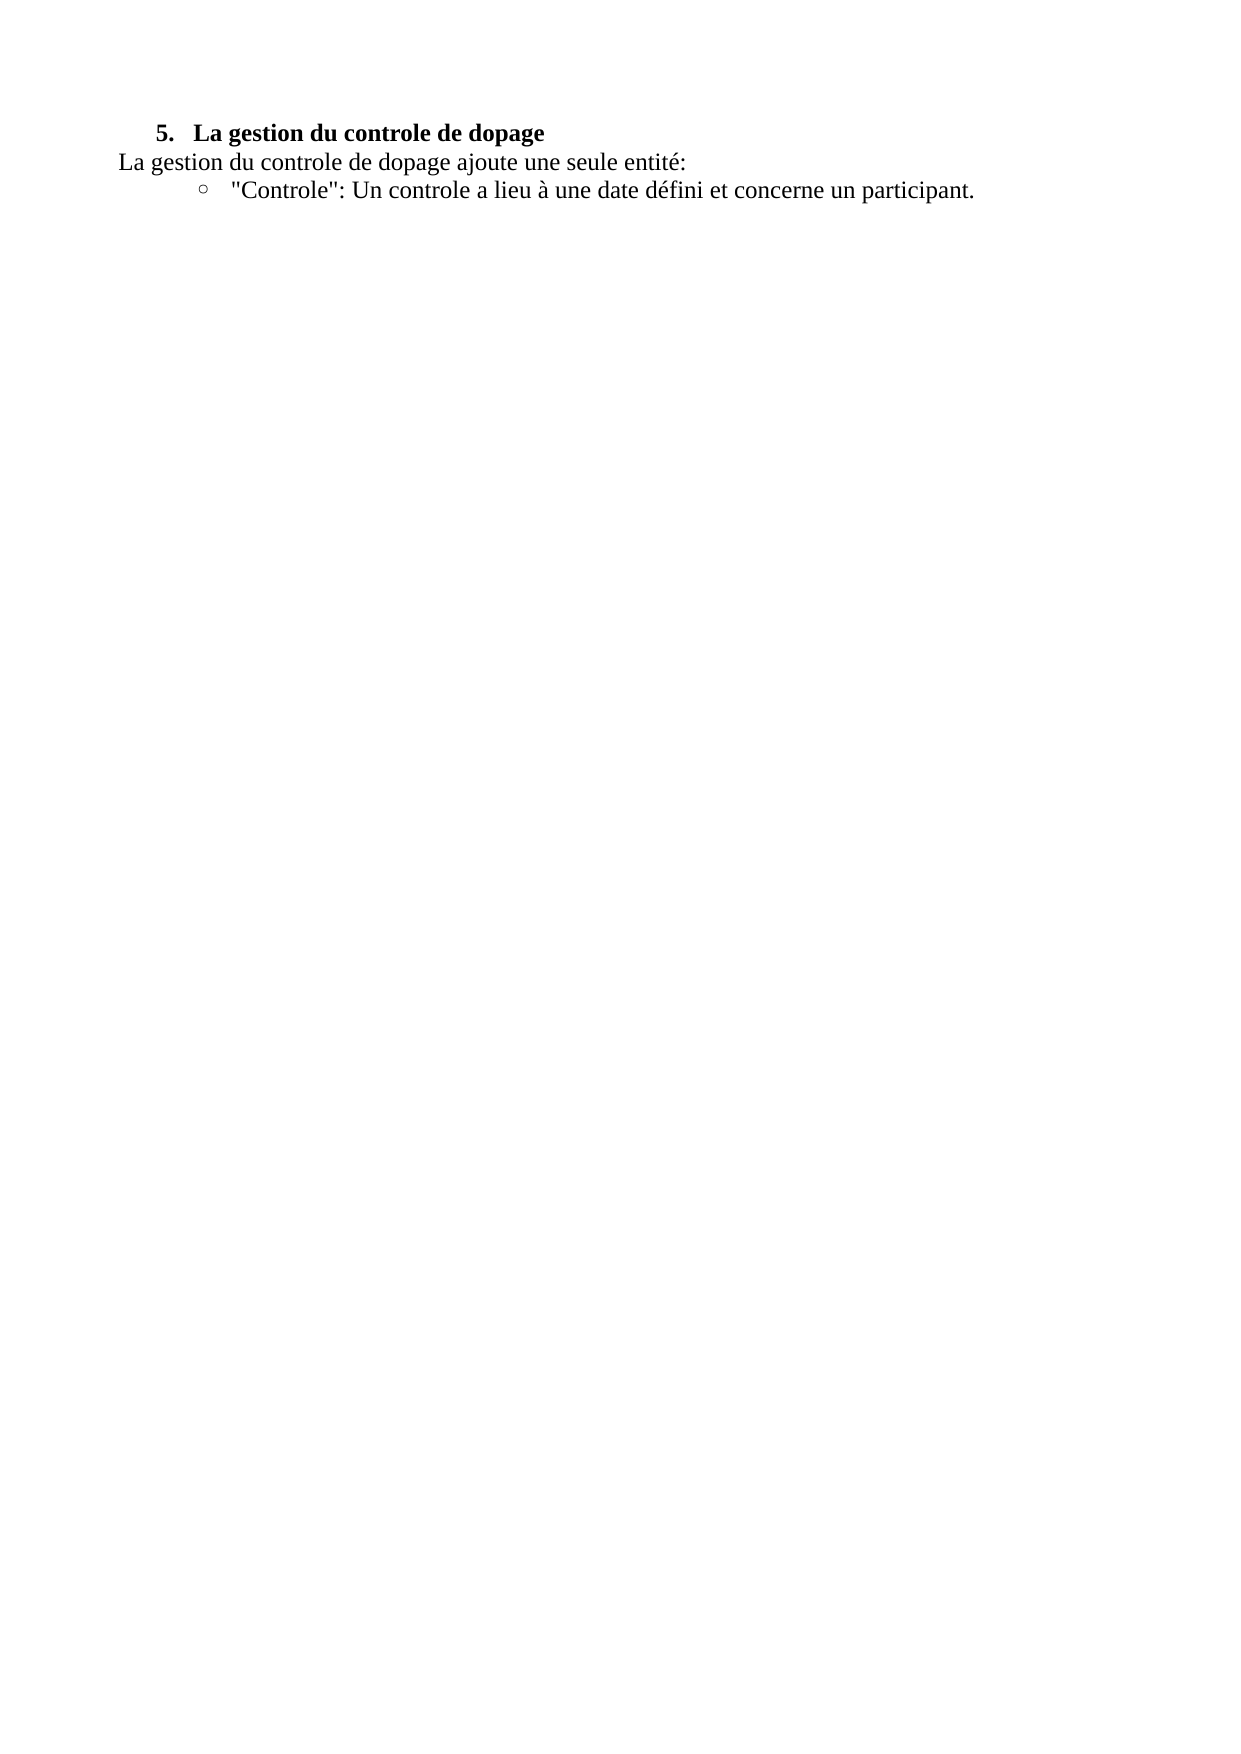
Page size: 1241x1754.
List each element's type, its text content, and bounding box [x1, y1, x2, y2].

list "Controle": Un controle a lieu à une date défini et concerne un participant. [193, 176, 1122, 204]
list La gestion du controle de dopage [156, 118, 1122, 147]
text La gestion du controle de dopage ajoute une seule entité: [118, 147, 1122, 176]
